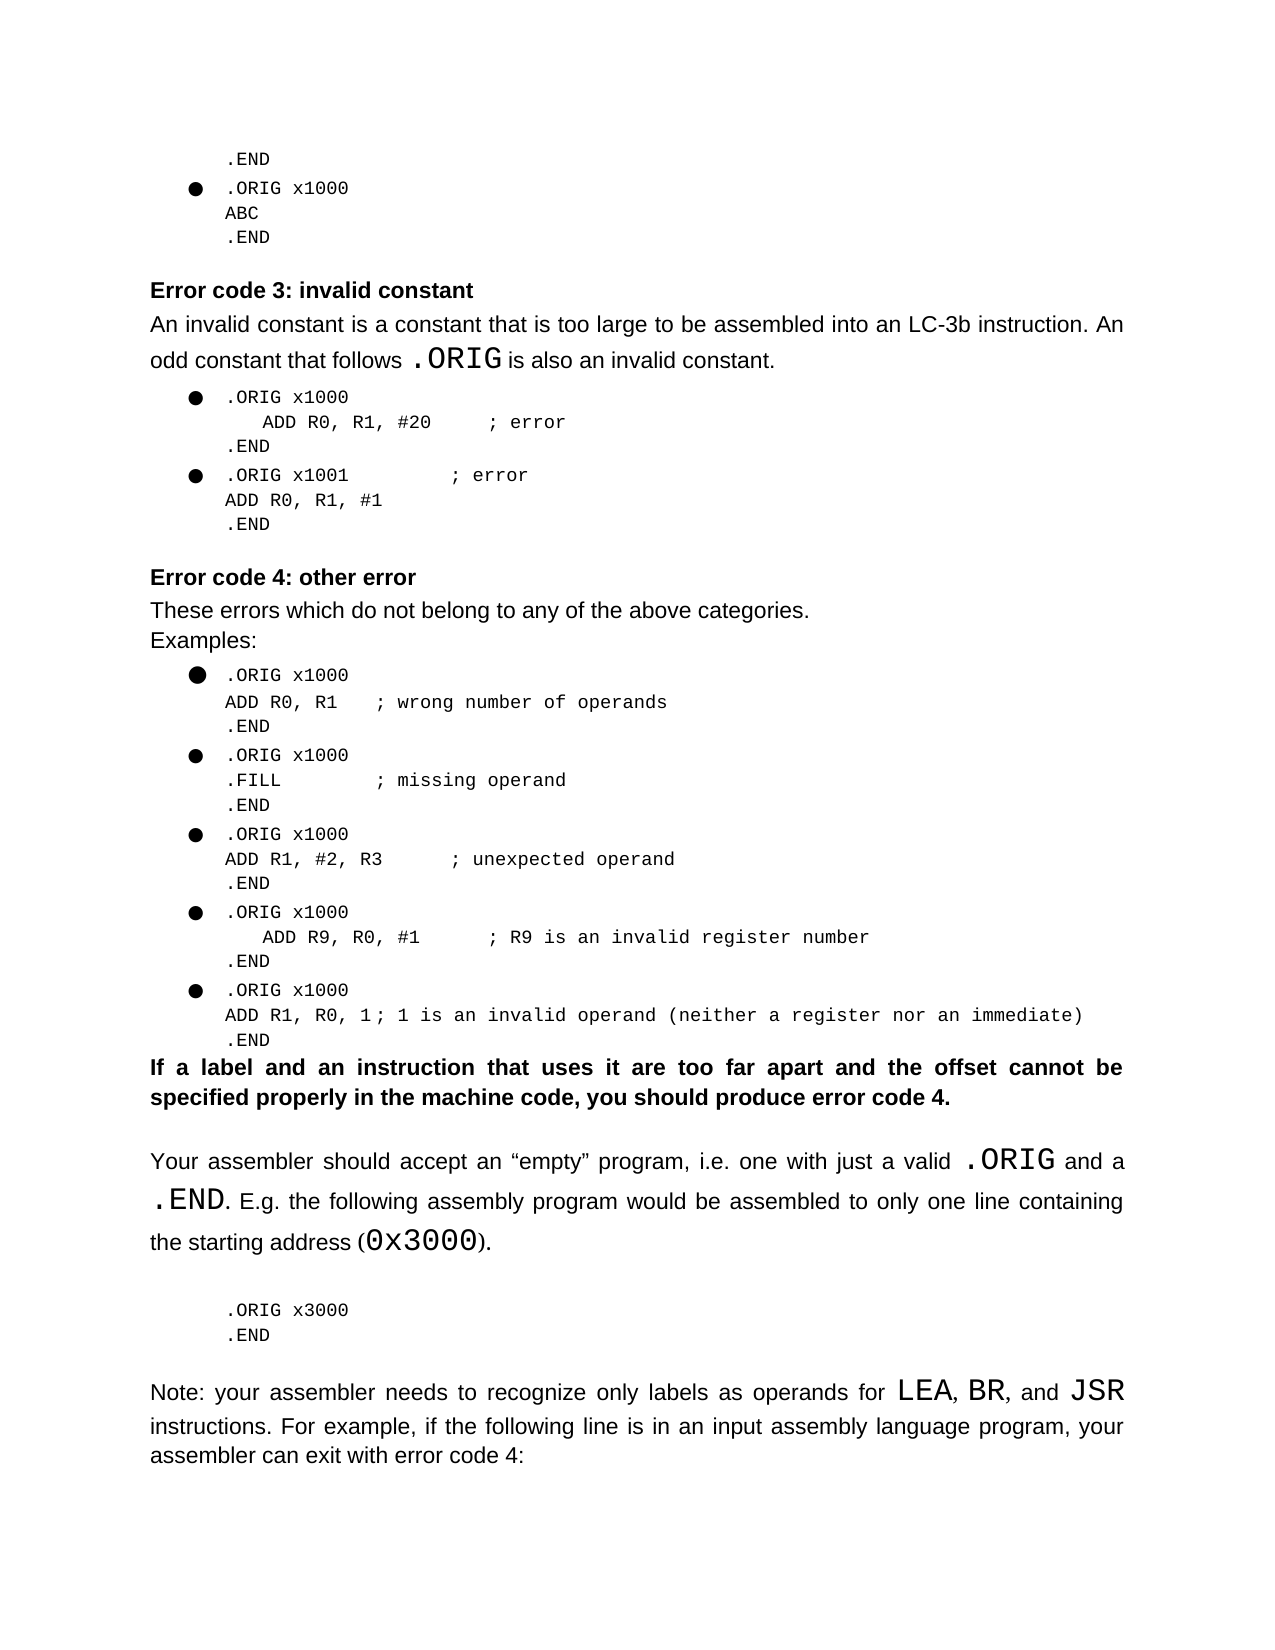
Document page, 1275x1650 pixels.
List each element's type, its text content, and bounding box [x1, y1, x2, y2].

text ● .ORIG x1000 [187, 820, 1125, 846]
text An invalid constant is a constant that is too large to be assembled into an LC-3b instruction. An odd constant that follows .ORIG is also an invalid constant. [150, 311, 1125, 378]
text Note: your assembler needs to recognize only labels as operands for LEA, BR, and JSR instructions. For example, if the following line is in an input assembly language program, your assembler can exit with error code 4: [150, 1374, 1125, 1468]
text If a label and an instruction that uses it are too far apart and the offset cannot be specified properly in the machine code, you should produce error code 4. [150, 1055, 1125, 1110]
subtitle Error code 3: invalid constant [150, 278, 1125, 303]
text ADD R0, R1, #1 [187, 491, 1125, 512]
text Examples: [150, 627, 1125, 653]
text .END [187, 515, 1125, 536]
text ● .ORIG x1001 ; error [187, 461, 1125, 487]
text Your assembler should accept an “empty” program, i.e. one with just a valid .ORIG and a .END. E.g. the following assembly program would be assembled to only one line containing the starting address (0x3000). [150, 1143, 1125, 1260]
text .END [187, 228, 1125, 249]
subtitle Error code 4: other error [150, 564, 1125, 590]
text ● .ORIG x1000 [187, 174, 1125, 200]
text .FILL ; missing operand [187, 771, 1125, 792]
text .END [187, 874, 1125, 895]
text ● .ORIG x1000 [187, 657, 1125, 688]
text .END [187, 952, 1125, 973]
text These errors which do not belong to any of the above categories. [150, 598, 1125, 624]
text ● .ORIG x1000 [187, 383, 1125, 409]
text ADD R1, #2, R3 ; unexpected operand [187, 849, 1125, 871]
text .END [187, 796, 1125, 817]
text ADD R1, R0, 1 ; 1 is an invalid operand (neither a register nor an immediate) [187, 1006, 1125, 1027]
text ● .ORIG x1000 [187, 742, 1125, 767]
text .END [187, 437, 1125, 458]
text ADD R0, R1, #20 ; error [187, 412, 1125, 434]
text ABC [187, 204, 1125, 225]
text .END [187, 150, 1125, 171]
text .END [150, 1326, 1125, 1347]
text ● .ORIG x1000 [187, 898, 1125, 924]
text .END [187, 1031, 1125, 1052]
text .END [187, 717, 1125, 738]
text ● .ORIG x1000 [187, 977, 1125, 1002]
text ADD R9, R0, #1 ; R9 is an invalid register number [187, 928, 1125, 949]
text .ORIG x3000 [150, 1301, 1125, 1322]
text ADD R0, R1 ; wrong number of operands [187, 693, 1125, 714]
